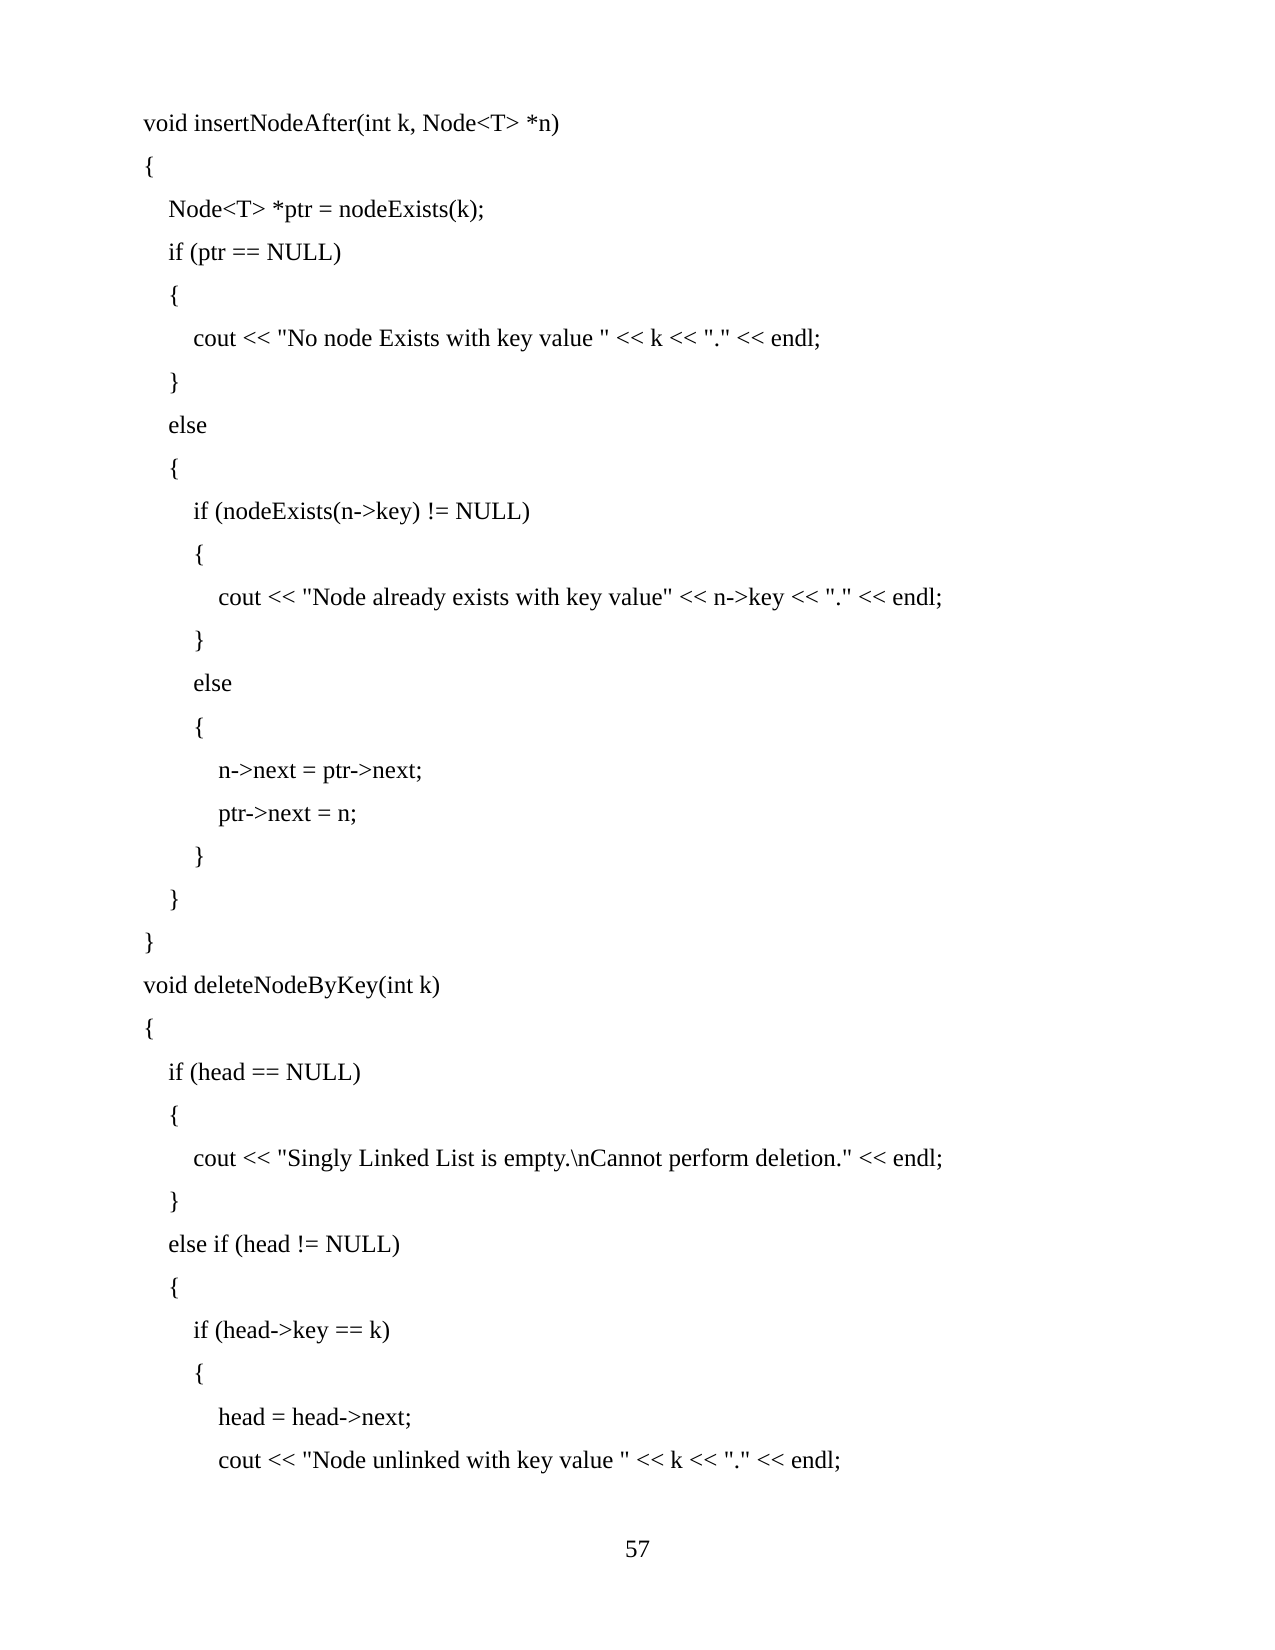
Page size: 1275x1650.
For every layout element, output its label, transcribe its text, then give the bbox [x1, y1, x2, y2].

text if (head == NULL) [118, 1057, 1157, 1085]
text cout << "Singly Linked List is empty.\nCannot perform deletion." << endl; [118, 1143, 1157, 1172]
text if (head->key == k) [118, 1315, 1157, 1344]
text { [118, 539, 1157, 568]
text void deleteNodeByKey(int k) [118, 970, 1157, 999]
text { [118, 1100, 1157, 1128]
text { [118, 1013, 1157, 1042]
text cout << "Node already exists with key value" << n->key << "." << endl; [118, 582, 1157, 611]
text { [118, 1358, 1157, 1387]
text } [118, 625, 1157, 654]
text if (ptr == NULL) [118, 237, 1157, 266]
text } [118, 884, 1157, 913]
text } [118, 367, 1157, 395]
text ptr->next = n; [118, 798, 1157, 827]
text } [118, 927, 1157, 956]
text n->next = ptr->next; [118, 755, 1157, 783]
text if (nodeExists(n->key) != NULL) [118, 496, 1157, 525]
text { [118, 453, 1157, 482]
text Node<T> *ptr = nodeExists(k); [118, 194, 1157, 223]
text void insertNodeAfter(int k, Node<T> *n) [118, 108, 1157, 137]
text cout << "No node Exists with key value " << k << "." << endl; [118, 323, 1157, 352]
text { [118, 151, 1157, 180]
text { [118, 712, 1157, 740]
text else [118, 410, 1157, 438]
text else if (head != NULL) [118, 1229, 1157, 1258]
text { [118, 1272, 1157, 1301]
text { [118, 280, 1157, 309]
text else [118, 668, 1157, 697]
text } [118, 1186, 1157, 1215]
text head = head->next; [118, 1402, 1157, 1430]
text cout << "Node unlinked with key value " << k << "." << endl; [118, 1445, 1157, 1473]
text } [118, 841, 1157, 870]
